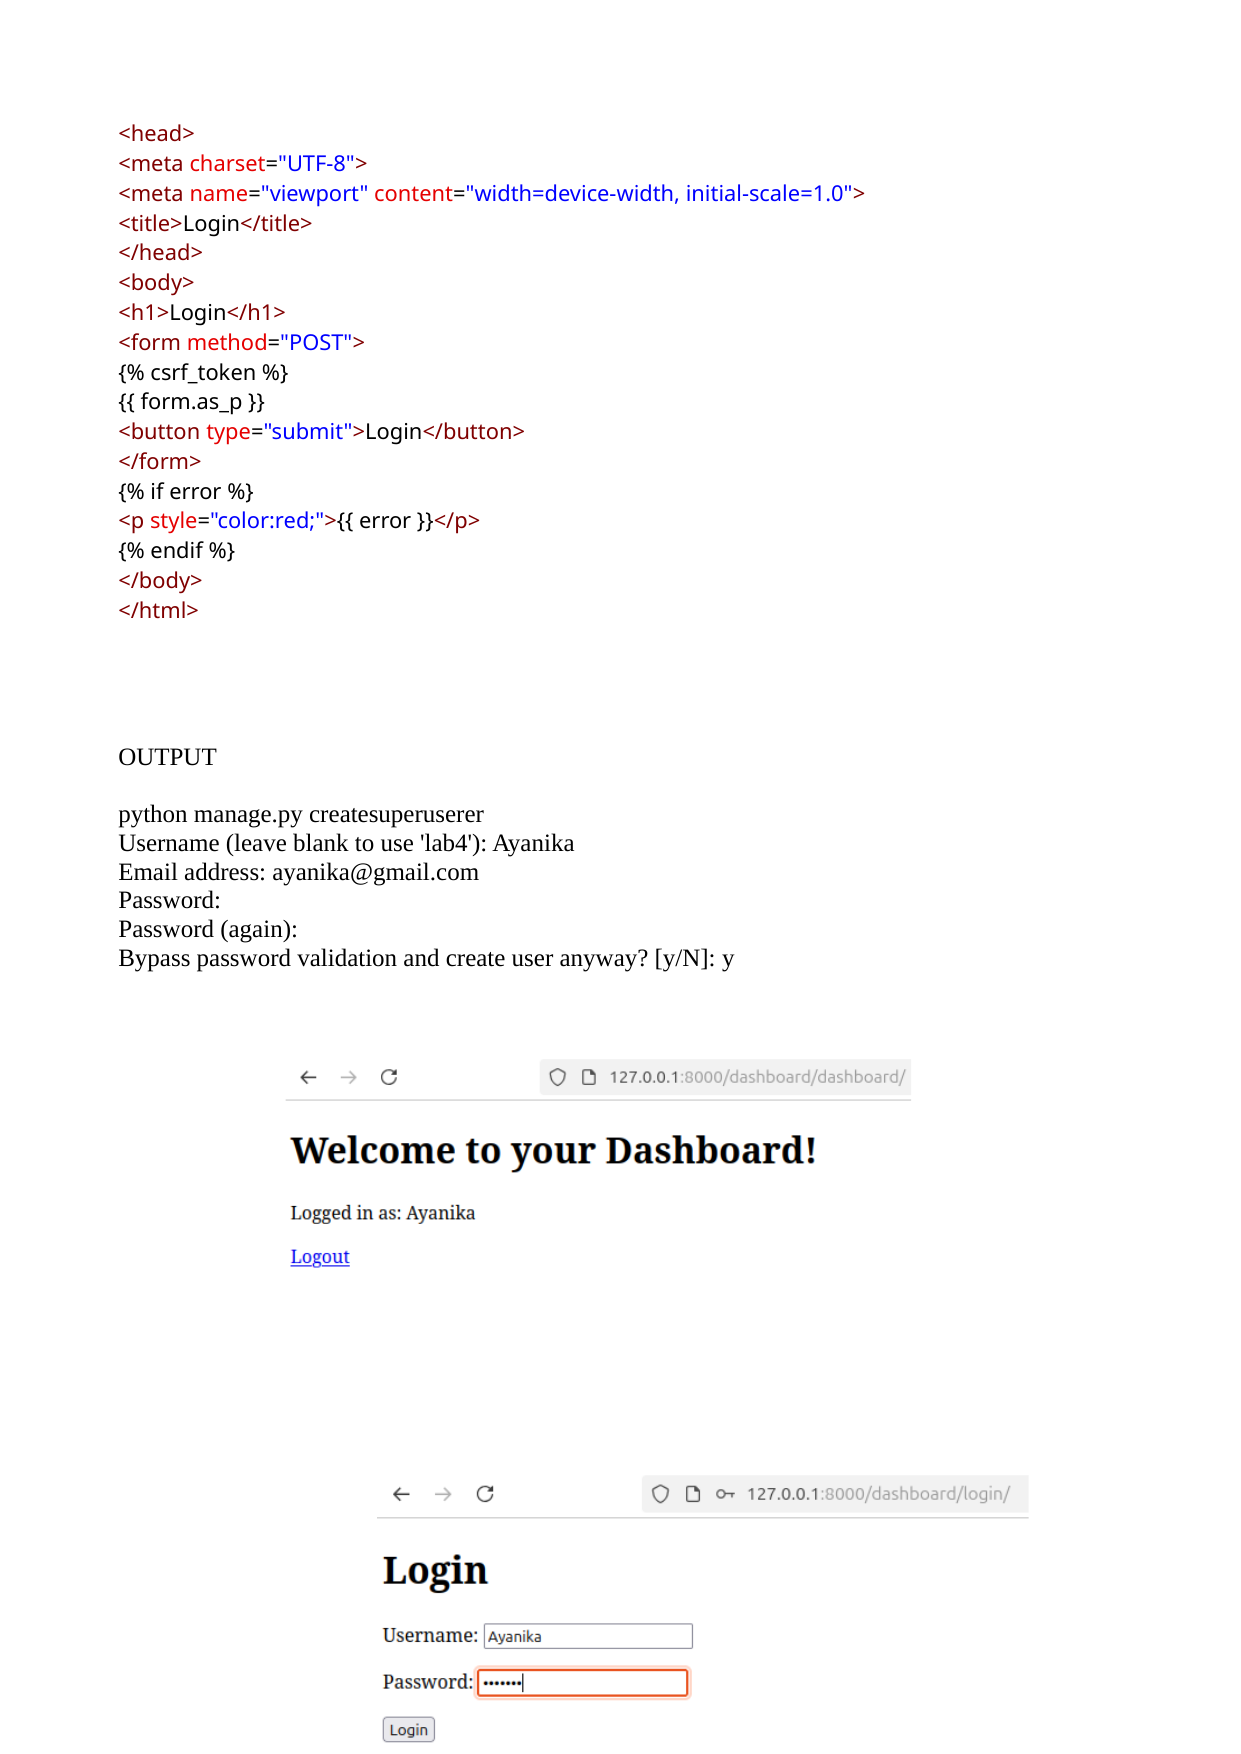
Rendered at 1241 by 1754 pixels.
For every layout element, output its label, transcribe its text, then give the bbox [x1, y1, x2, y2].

text <head> [118, 118, 1122, 148]
text OUTPUT [118, 713, 1122, 799]
text </body> [118, 565, 1122, 595]
text <button type="submit">Login</button> [118, 416, 1122, 446]
text {% endif %} [118, 535, 1122, 565]
text Username (leave blank to use 'lab4'): Ayanika [118, 828, 1122, 857]
text </form> [118, 446, 1122, 476]
text </html> [118, 595, 1122, 624]
text <h1>Login</h1> [118, 297, 1122, 327]
text {{ form.as_p }} [118, 386, 1122, 416]
text Bypass password validation and create user anyway? [y/N]: y [118, 943, 1122, 1000]
picture [377, 1474, 1029, 1754]
picture [285, 1057, 912, 1327]
text <title>Login</title> [118, 207, 1122, 237]
text python manage.py createsuperuserer [118, 799, 1122, 828]
text <p style="color:red;">{{ error }}</p> [118, 505, 1122, 535]
text <meta name="viewport" content="width=device-width, initial-scale=1.0"> [118, 178, 1122, 207]
text Password: [118, 885, 1122, 914]
text </head> [118, 237, 1122, 267]
text Password (again): [118, 914, 1122, 943]
text <form method="POST"> [118, 327, 1122, 356]
text <body> [118, 267, 1122, 297]
text {% csrf_token %} [118, 356, 1122, 386]
text {% if error %} [118, 476, 1122, 505]
text Email address: ayanika@gmail.com [118, 857, 1122, 885]
text <meta charset="UTF-8"> [118, 148, 1122, 178]
